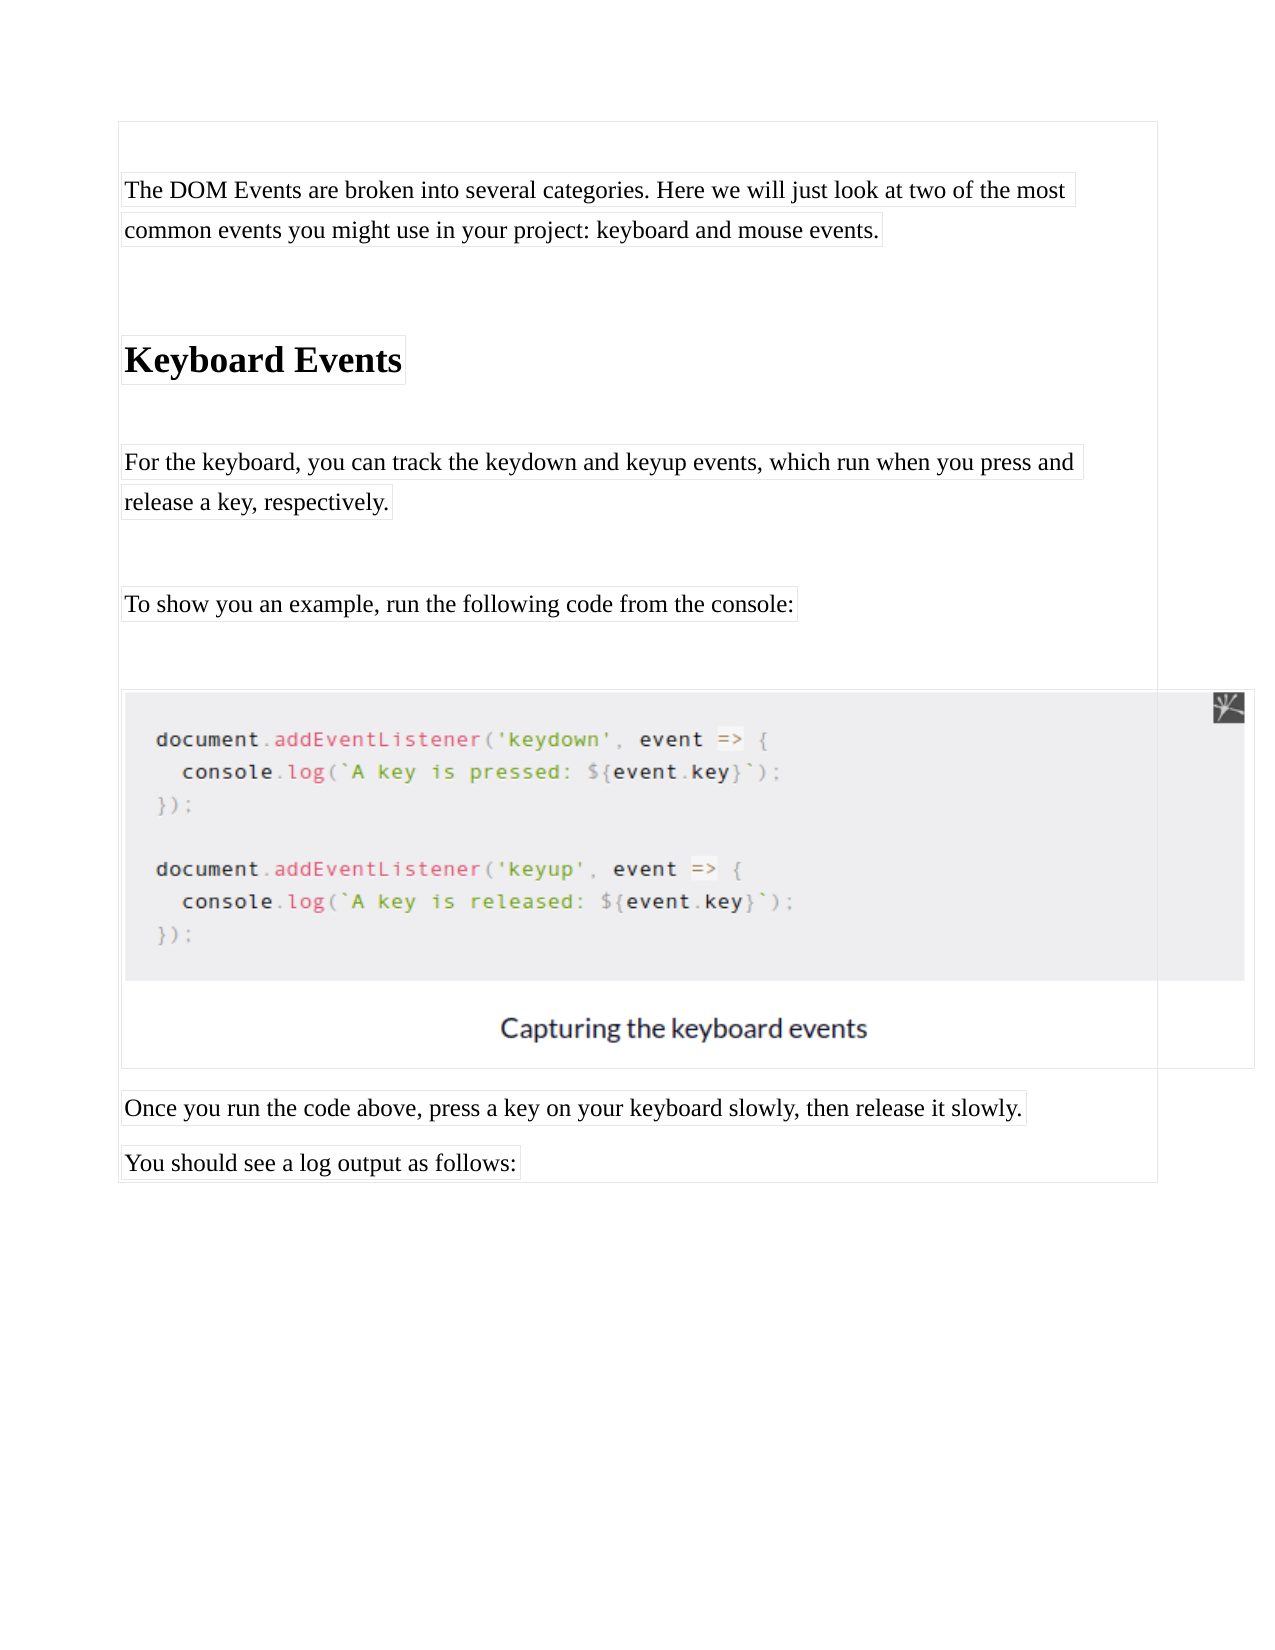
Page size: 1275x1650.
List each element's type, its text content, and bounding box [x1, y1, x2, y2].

picture [124, 691, 1157, 1065]
text The DOM Events are broken into several categories. Here we will just look at two of the most common events you might use in your project: keyboard and mouse events. [119, 169, 1157, 247]
subtitle Keyboard Events [119, 332, 1157, 384]
text To show you an example, run the following code from the console: [119, 583, 1157, 621]
text Once you run the code above, press a key on your keyboard slowly, then release it slowly. [119, 1087, 1157, 1125]
picture [1158, 691, 1251, 1065]
text For the keyboard, you can track the keydown and keyup events, which run when you press and release a key, respectively. [119, 441, 1157, 519]
text You should see a log output as follows: [119, 1142, 1157, 1182]
